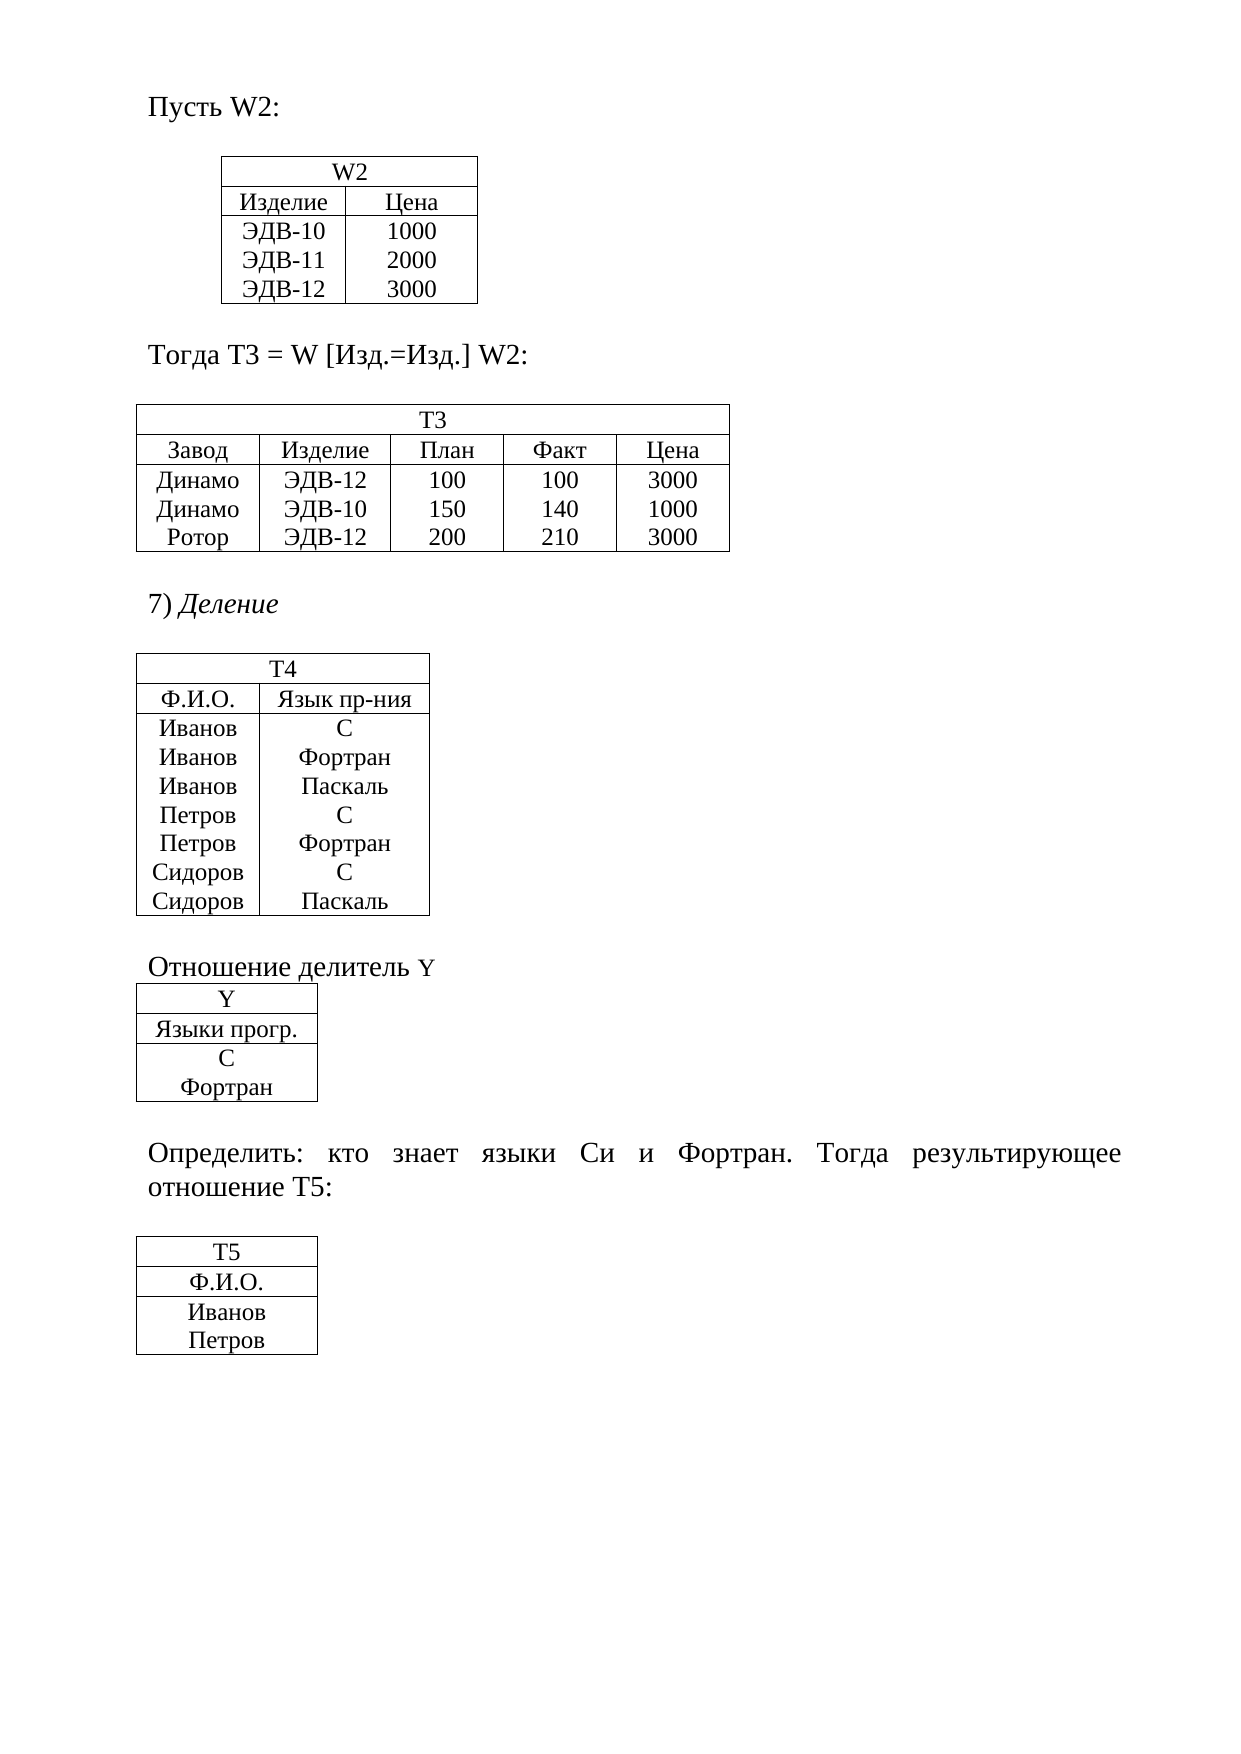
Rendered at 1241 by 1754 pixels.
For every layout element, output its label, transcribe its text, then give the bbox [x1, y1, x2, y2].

table_cell С [260, 714, 429, 742]
table_cell ЭДВ-11 [222, 245, 345, 274]
table_cell Сидоров [137, 886, 259, 915]
table_cell План [391, 435, 503, 464]
table_cell Изделие [222, 187, 345, 215]
table_cell Язык пр-ния [260, 684, 429, 712]
table_cell Паскаль [260, 771, 429, 800]
table_header T3 [137, 405, 729, 434]
table_cell ЭДВ-12 [222, 274, 345, 303]
table_cell ЭДВ-12 [260, 523, 390, 551]
text Отношение делитель Y [148, 949, 1122, 983]
table_cell Цена [617, 435, 729, 464]
table_cell Фортран [260, 829, 429, 857]
table_cell Фортран [137, 1072, 317, 1101]
table_cell Иванов [137, 1297, 317, 1326]
table_header T4 [137, 654, 429, 683]
table_cell С [260, 800, 429, 828]
table_cell ЭДВ-10 [260, 494, 390, 522]
table_cell С [260, 857, 429, 886]
table_cell 200 [391, 523, 503, 551]
table_cell Ротор [137, 523, 259, 551]
table_header Y [137, 984, 317, 1013]
table_cell ЭДВ-12 [260, 465, 390, 494]
text 7) Деление [148, 586, 1122, 619]
table_cell 100 [504, 465, 616, 494]
table_cell Изделие [260, 435, 390, 464]
table_cell С [137, 1044, 317, 1072]
text Тогда T3 = W [Изд.=Изд.] W2: [148, 337, 1122, 371]
table_cell 140 [504, 494, 616, 522]
table_cell 1000 [346, 216, 477, 245]
table_cell Цена [346, 187, 477, 215]
table_cell Ф.И.О. [137, 1267, 317, 1296]
table_cell Ф.И.О. [137, 684, 259, 712]
table_cell 3000 [617, 465, 729, 494]
table_cell 2000 [346, 245, 477, 274]
table_cell Факт [504, 435, 616, 464]
table_cell 3000 [346, 274, 477, 303]
table_header T5 [137, 1237, 317, 1266]
text Пусть W2: [148, 89, 1122, 122]
table_cell Иванов [137, 742, 259, 771]
table_cell Петров [137, 800, 259, 828]
table_cell Языки прогр. [137, 1014, 317, 1042]
table_cell Иванов [137, 714, 259, 742]
table_cell 1000 [617, 494, 729, 522]
text Определить: кто знает языки Си и Фортран. Тогда результирующее отношение T5: [148, 1136, 1122, 1203]
table_cell Динамо [137, 465, 259, 494]
table_cell Сидоров [137, 857, 259, 886]
table_cell ЭДВ-10 [222, 216, 345, 245]
table_header W2 [222, 157, 477, 186]
table_cell Иванов [137, 771, 259, 800]
table_cell Динамо [137, 494, 259, 522]
table_cell Фортран [260, 742, 429, 771]
table_cell 150 [391, 494, 503, 522]
table_cell 100 [391, 465, 503, 494]
table_cell Петров [137, 1326, 317, 1354]
table_cell Завод [137, 435, 259, 464]
table_cell 3000 [617, 523, 729, 551]
table_cell 210 [504, 523, 616, 551]
table_cell Паскаль [260, 886, 429, 915]
table_cell Петров [137, 829, 259, 857]
